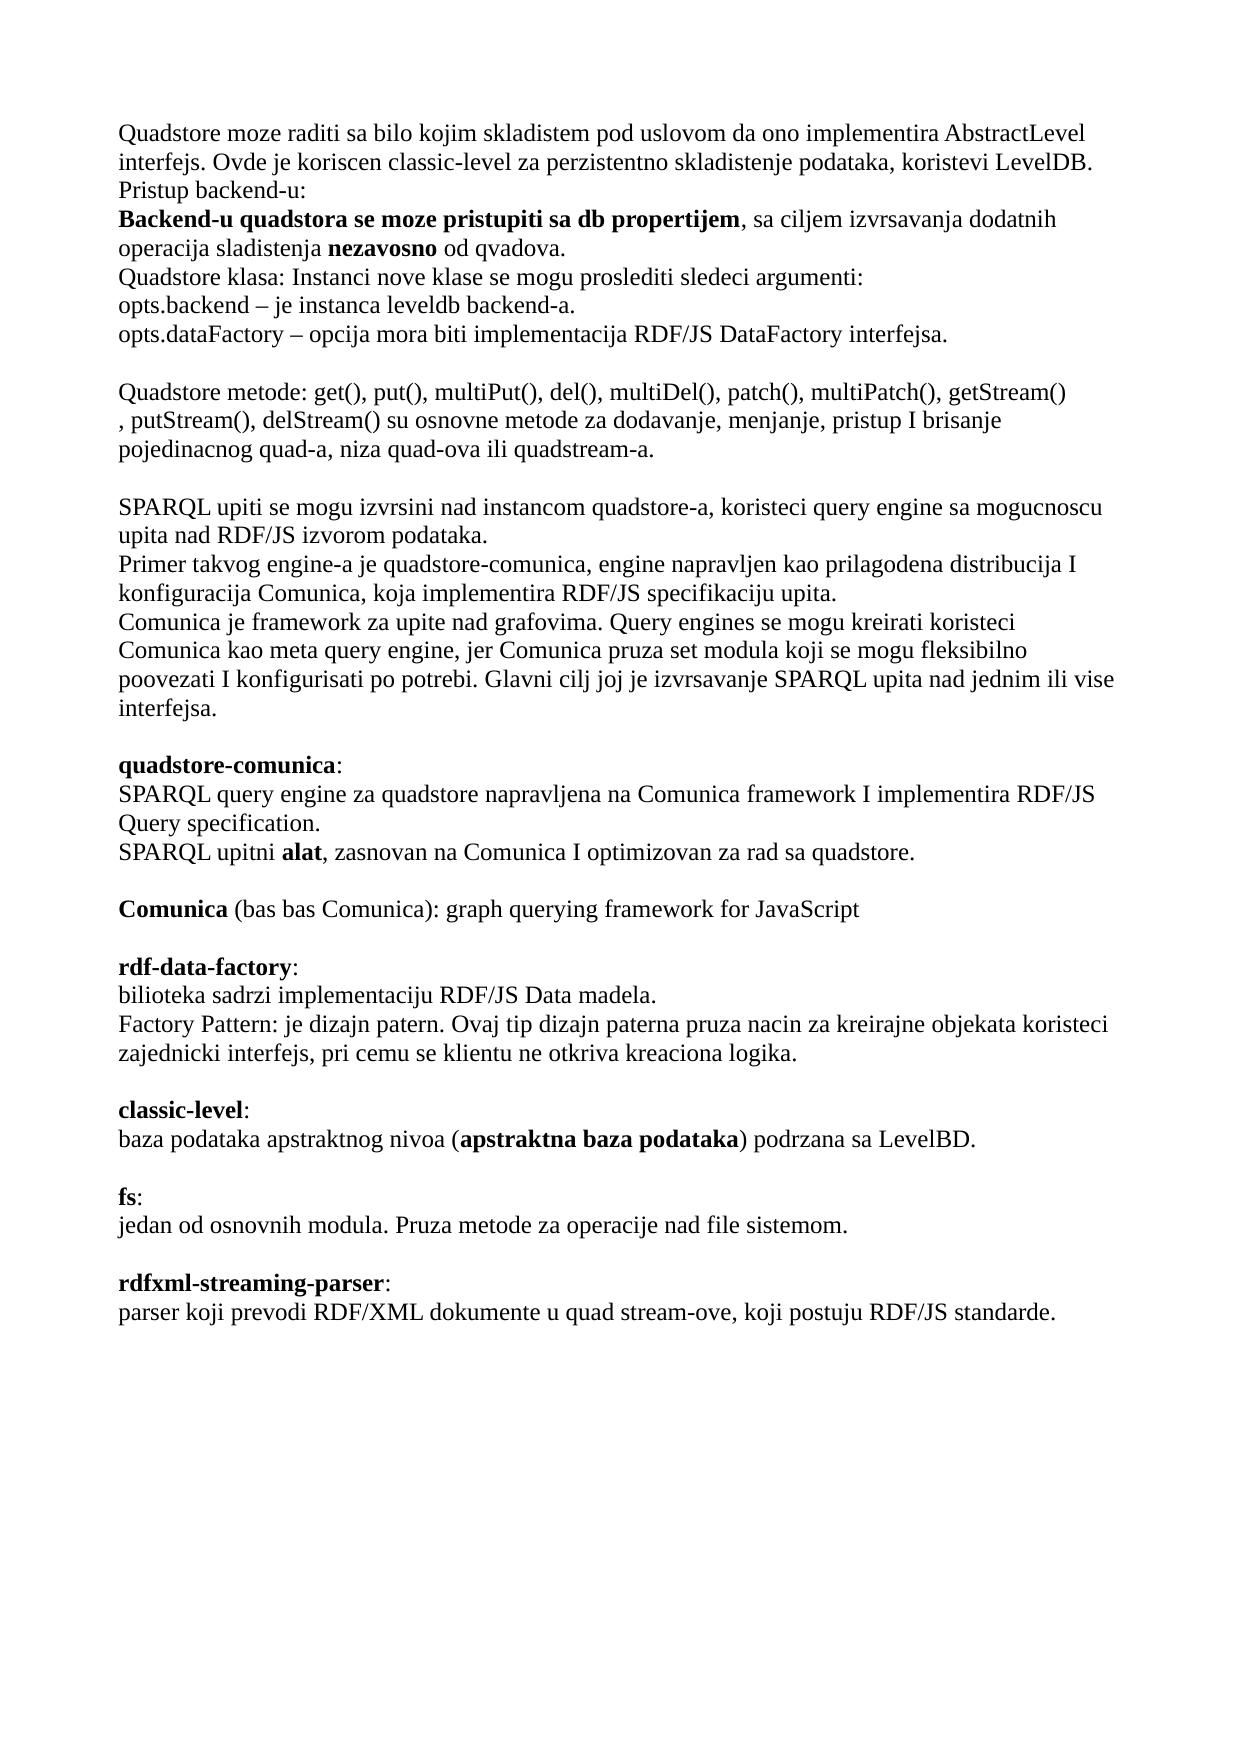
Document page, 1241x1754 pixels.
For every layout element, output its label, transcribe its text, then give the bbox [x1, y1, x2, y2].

text parser koji prevodi RDF/XML dokumente u quad stream-ove, koji postuju RDF/JS standarde. [118, 1297, 1122, 1326]
text opts.dataFactory – opcija mora biti implementacija RDF/JS DataFactory interfejsa. [118, 319, 1122, 348]
text Primer takvog engine-a je quadstore-comunica, engine napravljen kao prilagodena distribucija I konfiguracija Comunica, koja implementira RDF/JS specifikaciju upita. [118, 549, 1122, 607]
text Factory Pattern: je dizajn patern. Ovaj tip dizajn paterna pruza nacin za kreirajne objekata koristeci zajednicki interfejs, pri cemu se klientu ne otkriva kreaciona logika. [118, 1009, 1122, 1067]
text fs: [118, 1182, 1122, 1211]
text SPARQL query engine za quadstore napravljena na Comunica framework I implementira RDF/JS Query specification. [118, 779, 1122, 837]
text Quadstore metode: get(), put(), multiPut(), del(), multiDel(), patch(), multiPatch(), getStream() [118, 377, 1122, 406]
text SPARQL upiti se mogu izvrsini nad instancom quadstore-a, koristeci query engine sa mogucnoscu upita nad RDF/JS izvorom podataka. [118, 492, 1122, 549]
text quadstore-comunica: [118, 751, 1122, 779]
text rdf-data-factory: [118, 952, 1122, 981]
text bilioteka sadrzi implementaciju RDF/JS Data madela. [118, 981, 1122, 1009]
text , putStream(), delStream() su osnovne metode za dodavanje, menjanje, pristup I brisanje pojedinacnog quad-a, niza quad-ova ili quadstream-a. [118, 406, 1122, 463]
text Quadstore moze raditi sa bilo kojim skladistem pod uslovom da ono implementira AbstractLevel interfejs. Ovde je koriscen classic-level za perzistentno skladistenje podataka, koristevi LevelDB. [118, 118, 1122, 176]
text baza podataka apstraktnog nivoa (apstraktna baza podataka) podrzana sa LevelBD. [118, 1124, 1122, 1153]
text SPARQL upitni alat, zasnovan na Comunica I optimizovan za rad sa quadstore. [118, 837, 1122, 866]
text Comunica (bas bas Comunica): graph querying framework for JavaScript [118, 894, 1122, 923]
text opts.backend – je instanca leveldb backend-a. [118, 291, 1122, 319]
text Quadstore klasa: Instanci nove klase se mogu proslediti sledeci argumenti: [118, 262, 1122, 291]
text Pristup backend-u: [118, 176, 1122, 204]
text classic-level: [118, 1096, 1122, 1124]
text jedan od osnovnih modula. Pruza metode za operacije nad file sistemom. [118, 1211, 1122, 1239]
text rdfxml-streaming-parser: [118, 1268, 1122, 1297]
text Comunica je framework za upite nad grafovima. Query engines se mogu kreirati koristeci Comunica kao meta query engine, jer Comunica pruza set modula koji se mogu fleksibilno poovezati I konfigurisati po potrebi. Glavni cilj joj je izvrsavanje SPARQL upita nad jednim ili vise interfejsa. [118, 607, 1122, 722]
text Backend-u quadstora se moze pristupiti sa db propertijem, sa ciljem izvrsavanja dodatnih operacija sladistenja nezavosno od qvadova. [118, 204, 1122, 262]
